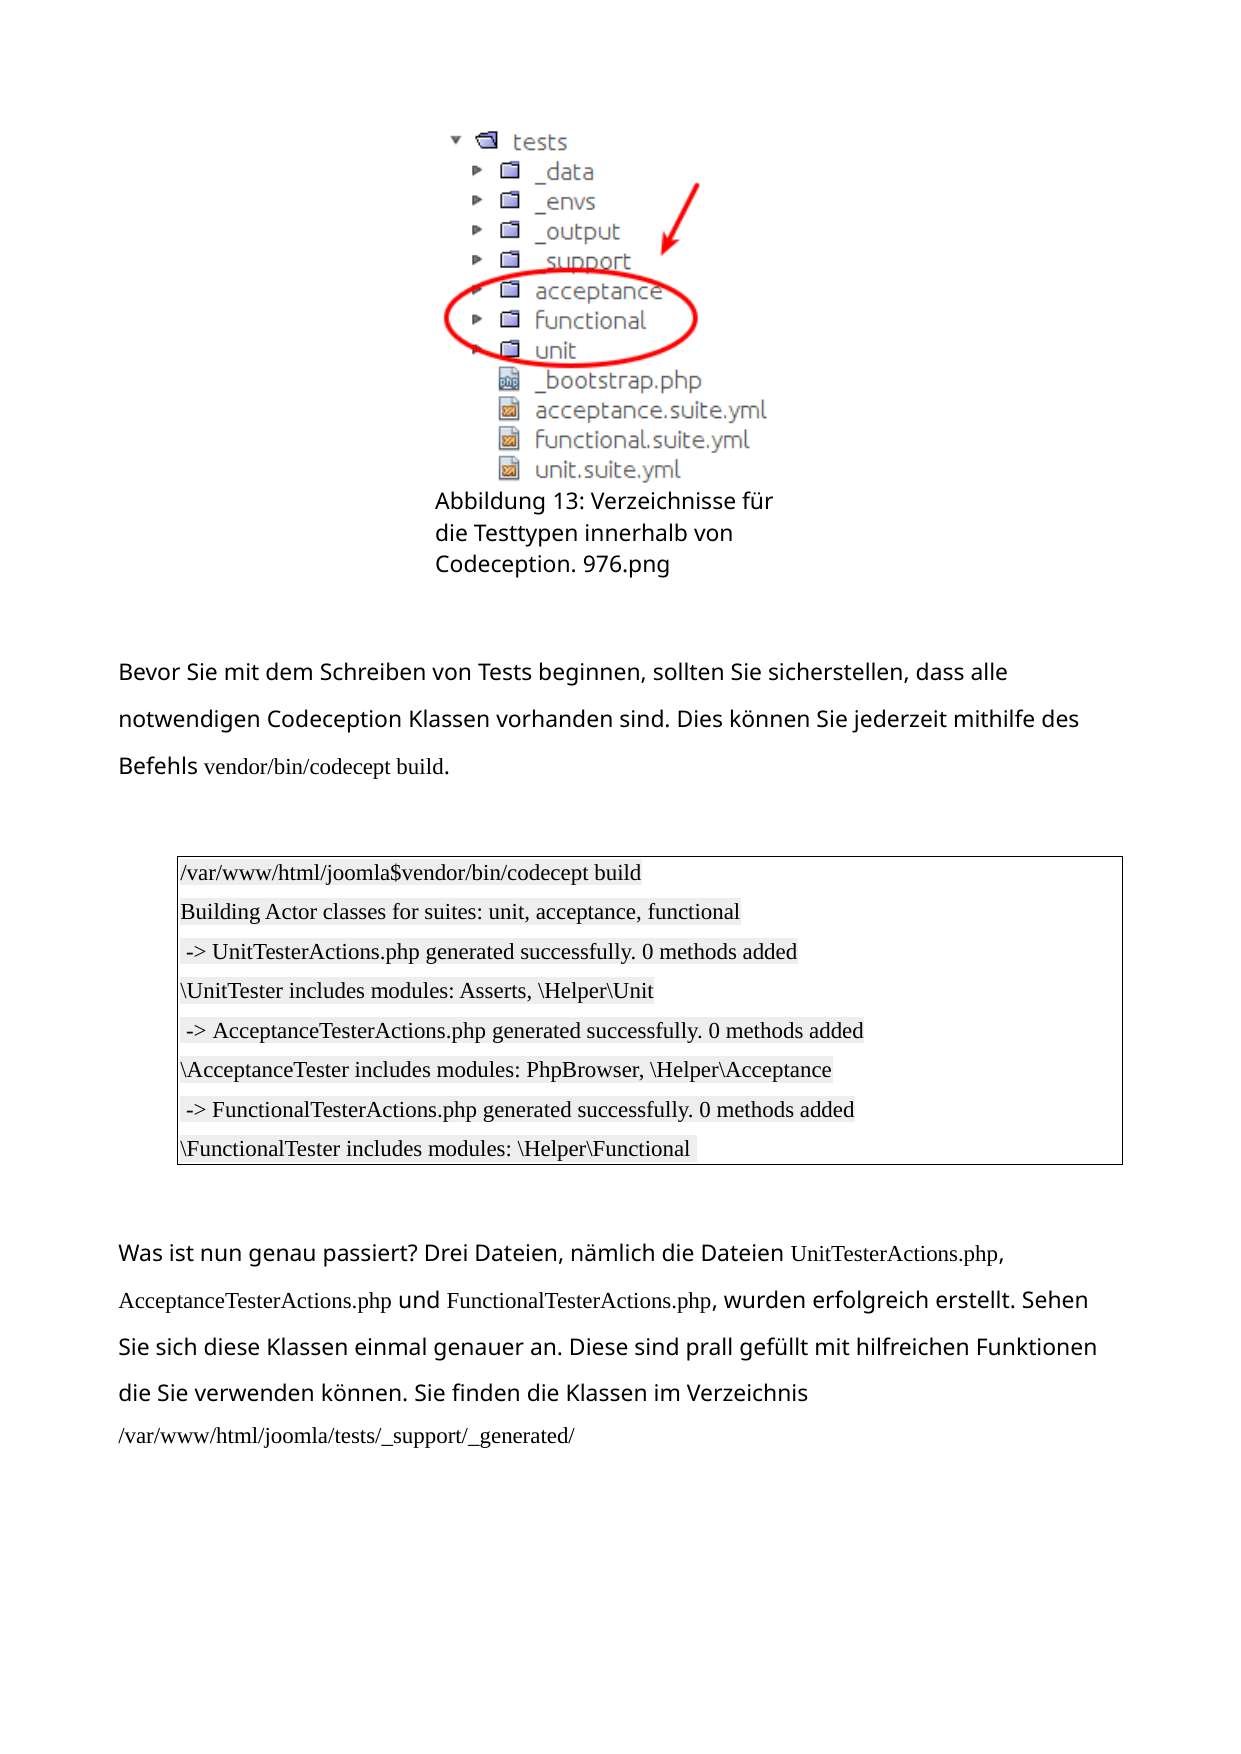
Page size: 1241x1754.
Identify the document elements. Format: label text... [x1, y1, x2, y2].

text Abbildung 13: Verzeichnisse für die Testtypen innerhalb von Codeception. 976.png [435, 486, 805, 579]
picture [435, 130, 806, 486]
text /var/www/html/joomla$vendor/bin/codecept build Building Actor classes for suites: unit, acceptance, functional -> UnitTesterActions.php generated successfully. 0 methods added \UnitTester includes modules: Asserts, \Helper\Unit -> AcceptanceTesterActions.php generated successfully. 0 methods added \AcceptanceTester includes modules: PhpBrowser, \Helper\Acceptance -> FunctionalTesterActions.php generated successfully. 0 methods added \FunctionalTester includes modules: \Helper\Functional [178, 857, 1122, 1164]
text Bevor Sie mit dem Schreiben von Tests beginnen, sollten Sie sicherstellen, dass alle notwendigen Codeception Klassen vorhanden sind. Dies können Sie jederzeit mithilfe des Befehls vendor/bin/codecept build. [118, 656, 1122, 781]
text Was ist nun genau passiert? Drei Dateien, nämlich die Dateien UnitTesterActions.php, AcceptanceTesterActions.php und FunctionalTesterActions.php, wurden erfolgreich erstellt. Sehen Sie sich diese Klassen einmal genauer an. Diese sind prall gefüllt mit hilfreichen Funktionen die Sie verwenden können. Sie finden die Klassen im Verzeichnis /var/www/html/joomla/tests/_support/_generated/ [118, 1237, 1122, 1448]
